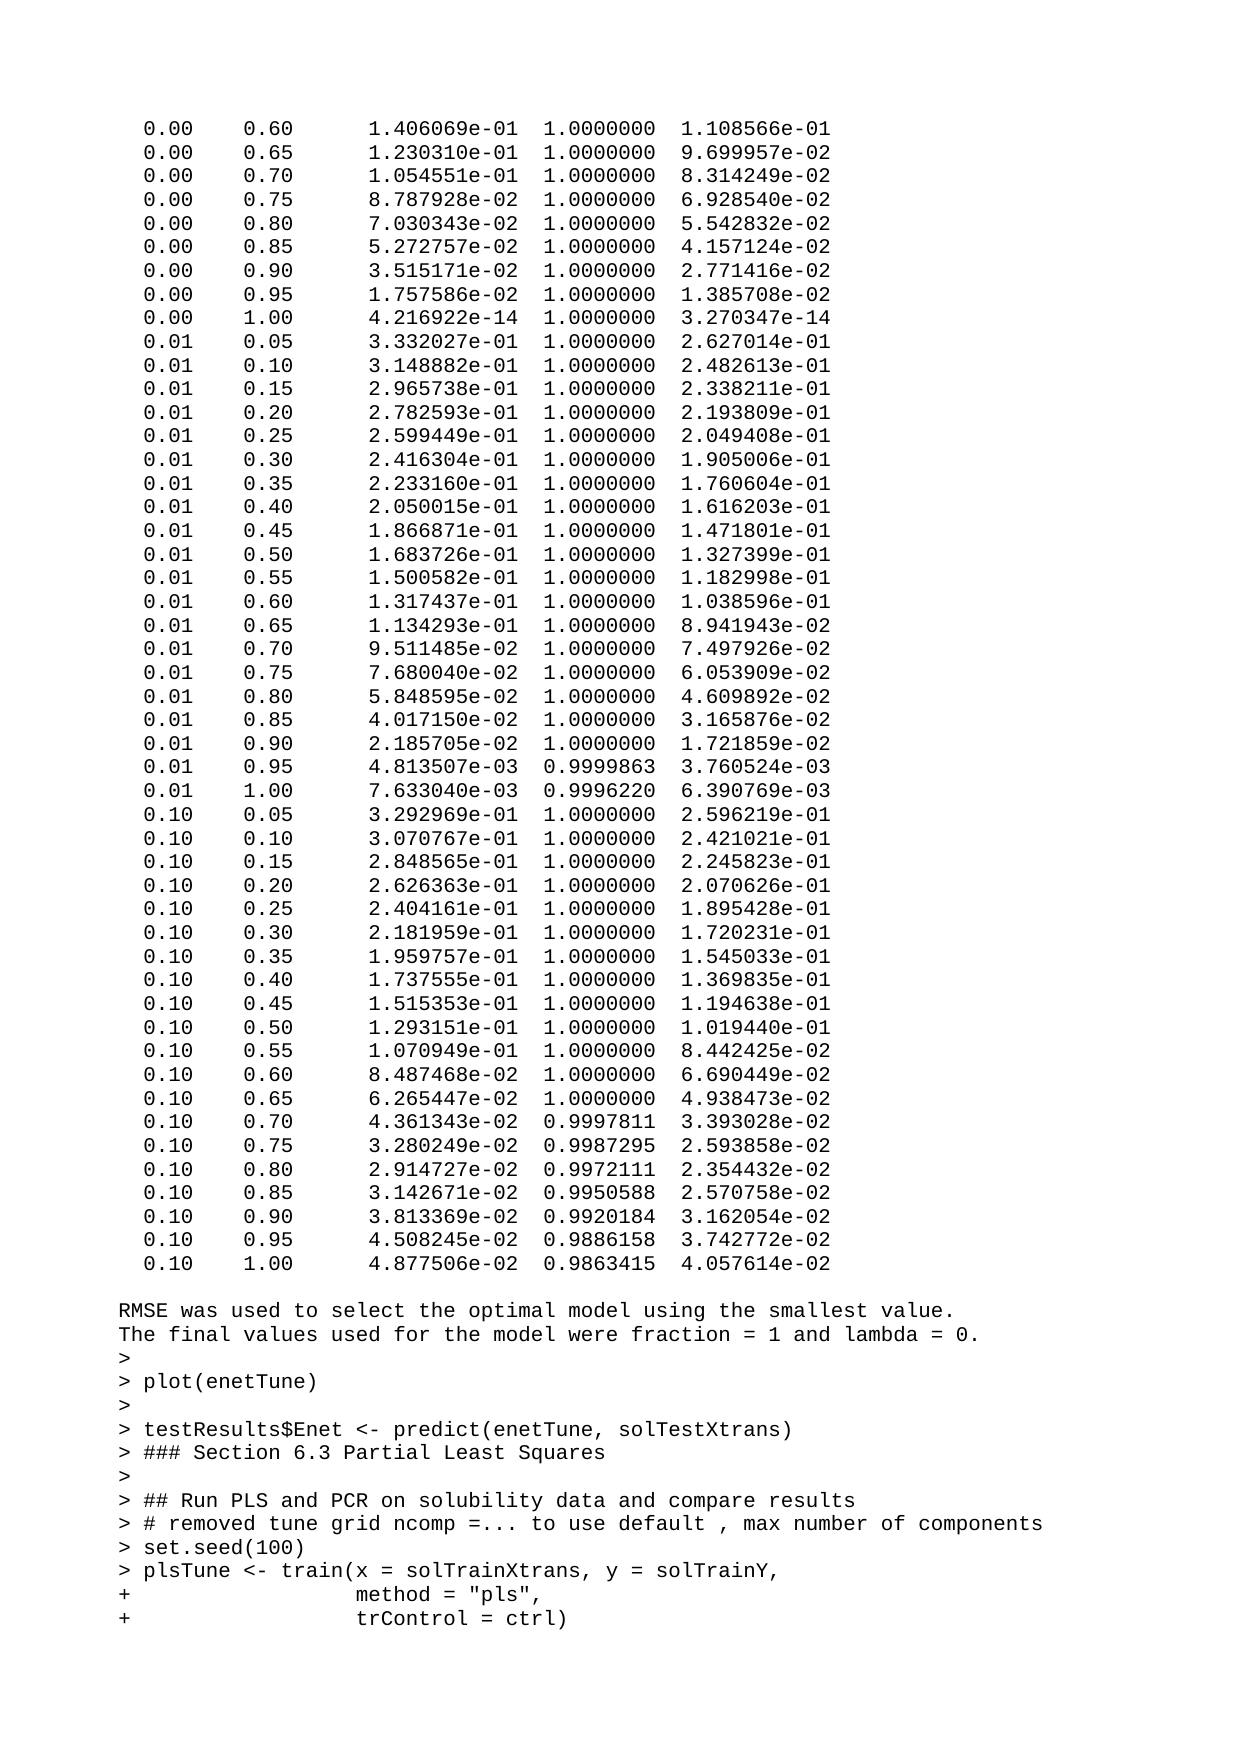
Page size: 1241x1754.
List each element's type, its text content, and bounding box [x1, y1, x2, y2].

text 0.01 1.00 7.633040e-03 0.9996220 6.390769e-03 [118, 780, 1122, 804]
text 0.10 0.15 2.848565e-01 1.0000000 2.245823e-01 [118, 851, 1122, 875]
text 0.00 0.65 1.230310e-01 1.0000000 9.699957e-02 [118, 142, 1122, 165]
text 0.10 0.60 8.487468e-02 1.0000000 6.690449e-02 [118, 1064, 1122, 1088]
text 0.10 0.80 2.914727e-02 0.9972111 2.354432e-02 [118, 1158, 1122, 1182]
text > [118, 1395, 1122, 1419]
text 0.01 0.45 1.866871e-01 1.0000000 1.471801e-01 [118, 520, 1122, 544]
text 0.01 0.60 1.317437e-01 1.0000000 1.038596e-01 [118, 591, 1122, 615]
text > plsTune <- train(x = solTrainXtrans, y = solTrainY, [118, 1561, 1122, 1584]
text 0.01 0.05 3.332027e-01 1.0000000 2.627014e-01 [118, 331, 1122, 354]
text 0.10 0.40 1.737555e-01 1.0000000 1.369835e-01 [118, 969, 1122, 993]
text + trControl = ctrl) [118, 1608, 1122, 1631]
text 0.10 0.35 1.959757e-01 1.0000000 1.545033e-01 [118, 946, 1122, 969]
text 0.01 0.40 2.050015e-01 1.0000000 1.616203e-01 [118, 496, 1122, 520]
text 0.10 0.55 1.070949e-01 1.0000000 8.442425e-02 [118, 1040, 1122, 1064]
text > testResults$Enet <- predict(enetTune, solTestXtrans) [118, 1419, 1122, 1442]
text > [118, 1348, 1122, 1371]
text > plot(enetTune) [118, 1371, 1122, 1395]
text 0.00 0.85 5.272757e-02 1.0000000 4.157124e-02 [118, 236, 1122, 260]
text + method = "pls", [118, 1584, 1122, 1608]
text 0.01 0.95 4.813507e-03 0.9999863 3.760524e-03 [118, 757, 1122, 780]
text 0.01 0.10 3.148882e-01 1.0000000 2.482613e-01 [118, 354, 1122, 378]
text 0.01 0.85 4.017150e-02 1.0000000 3.165876e-02 [118, 709, 1122, 733]
text RMSE was used to select the optimal model using the smallest value. [118, 1300, 1122, 1324]
text 0.10 0.95 4.508245e-02 0.9886158 3.742772e-02 [118, 1229, 1122, 1253]
text 0.00 0.80 7.030343e-02 1.0000000 5.542832e-02 [118, 213, 1122, 236]
text > set.seed(100) [118, 1537, 1122, 1561]
text 0.01 0.80 5.848595e-02 1.0000000 4.609892e-02 [118, 686, 1122, 709]
text 0.01 0.15 2.965738e-01 1.0000000 2.338211e-01 [118, 378, 1122, 402]
text 0.01 0.35 2.233160e-01 1.0000000 1.760604e-01 [118, 473, 1122, 496]
text 0.10 0.85 3.142671e-02 0.9950588 2.570758e-02 [118, 1182, 1122, 1206]
text 0.10 0.65 6.265447e-02 1.0000000 4.938473e-02 [118, 1088, 1122, 1111]
text 0.00 0.60 1.406069e-01 1.0000000 1.108566e-01 [118, 118, 1122, 142]
text 0.01 0.70 9.511485e-02 1.0000000 7.497926e-02 [118, 638, 1122, 662]
text 0.10 0.30 2.181959e-01 1.0000000 1.720231e-01 [118, 922, 1122, 946]
text 0.10 0.90 3.813369e-02 0.9920184 3.162054e-02 [118, 1206, 1122, 1229]
text 0.10 0.50 1.293151e-01 1.0000000 1.019440e-01 [118, 1017, 1122, 1040]
text 0.00 0.70 1.054551e-01 1.0000000 8.314249e-02 [118, 165, 1122, 189]
text 0.10 0.75 3.280249e-02 0.9987295 2.593858e-02 [118, 1135, 1122, 1158]
text 0.01 0.90 2.185705e-02 1.0000000 1.721859e-02 [118, 733, 1122, 757]
text 0.00 0.75 8.787928e-02 1.0000000 6.928540e-02 [118, 189, 1122, 213]
text 0.10 1.00 4.877506e-02 0.9863415 4.057614e-02 [118, 1253, 1122, 1277]
text The final values used for the model were fraction = 1 and lambda = 0. [118, 1324, 1122, 1348]
text 0.01 0.20 2.782593e-01 1.0000000 2.193809e-01 [118, 402, 1122, 426]
text 0.01 0.65 1.134293e-01 1.0000000 8.941943e-02 [118, 615, 1122, 638]
text 0.01 0.30 2.416304e-01 1.0000000 1.905006e-01 [118, 449, 1122, 473]
text 0.01 0.50 1.683726e-01 1.0000000 1.327399e-01 [118, 544, 1122, 567]
text > [118, 1466, 1122, 1489]
text 0.01 0.55 1.500582e-01 1.0000000 1.182998e-01 [118, 567, 1122, 591]
text 0.10 0.20 2.626363e-01 1.0000000 2.070626e-01 [118, 875, 1122, 898]
text > ## Run PLS and PCR on solubility data and compare results [118, 1489, 1122, 1513]
text 0.10 0.10 3.070767e-01 1.0000000 2.421021e-01 [118, 827, 1122, 851]
text > # removed tune grid ncomp =... to use default , max number of components [118, 1513, 1122, 1537]
text 0.10 0.05 3.292969e-01 1.0000000 2.596219e-01 [118, 804, 1122, 827]
text 0.00 0.90 3.515171e-02 1.0000000 2.771416e-02 [118, 260, 1122, 284]
text 0.01 0.25 2.599449e-01 1.0000000 2.049408e-01 [118, 426, 1122, 449]
text 0.00 1.00 4.216922e-14 1.0000000 3.270347e-14 [118, 307, 1122, 331]
text 0.10 0.25 2.404161e-01 1.0000000 1.895428e-01 [118, 898, 1122, 922]
text 0.10 0.45 1.515353e-01 1.0000000 1.194638e-01 [118, 993, 1122, 1017]
text > ### Section 6.3 Partial Least Squares [118, 1442, 1122, 1466]
text 0.00 0.95 1.757586e-02 1.0000000 1.385708e-02 [118, 284, 1122, 307]
text 0.10 0.70 4.361343e-02 0.9997811 3.393028e-02 [118, 1111, 1122, 1135]
text 0.01 0.75 7.680040e-02 1.0000000 6.053909e-02 [118, 662, 1122, 686]
